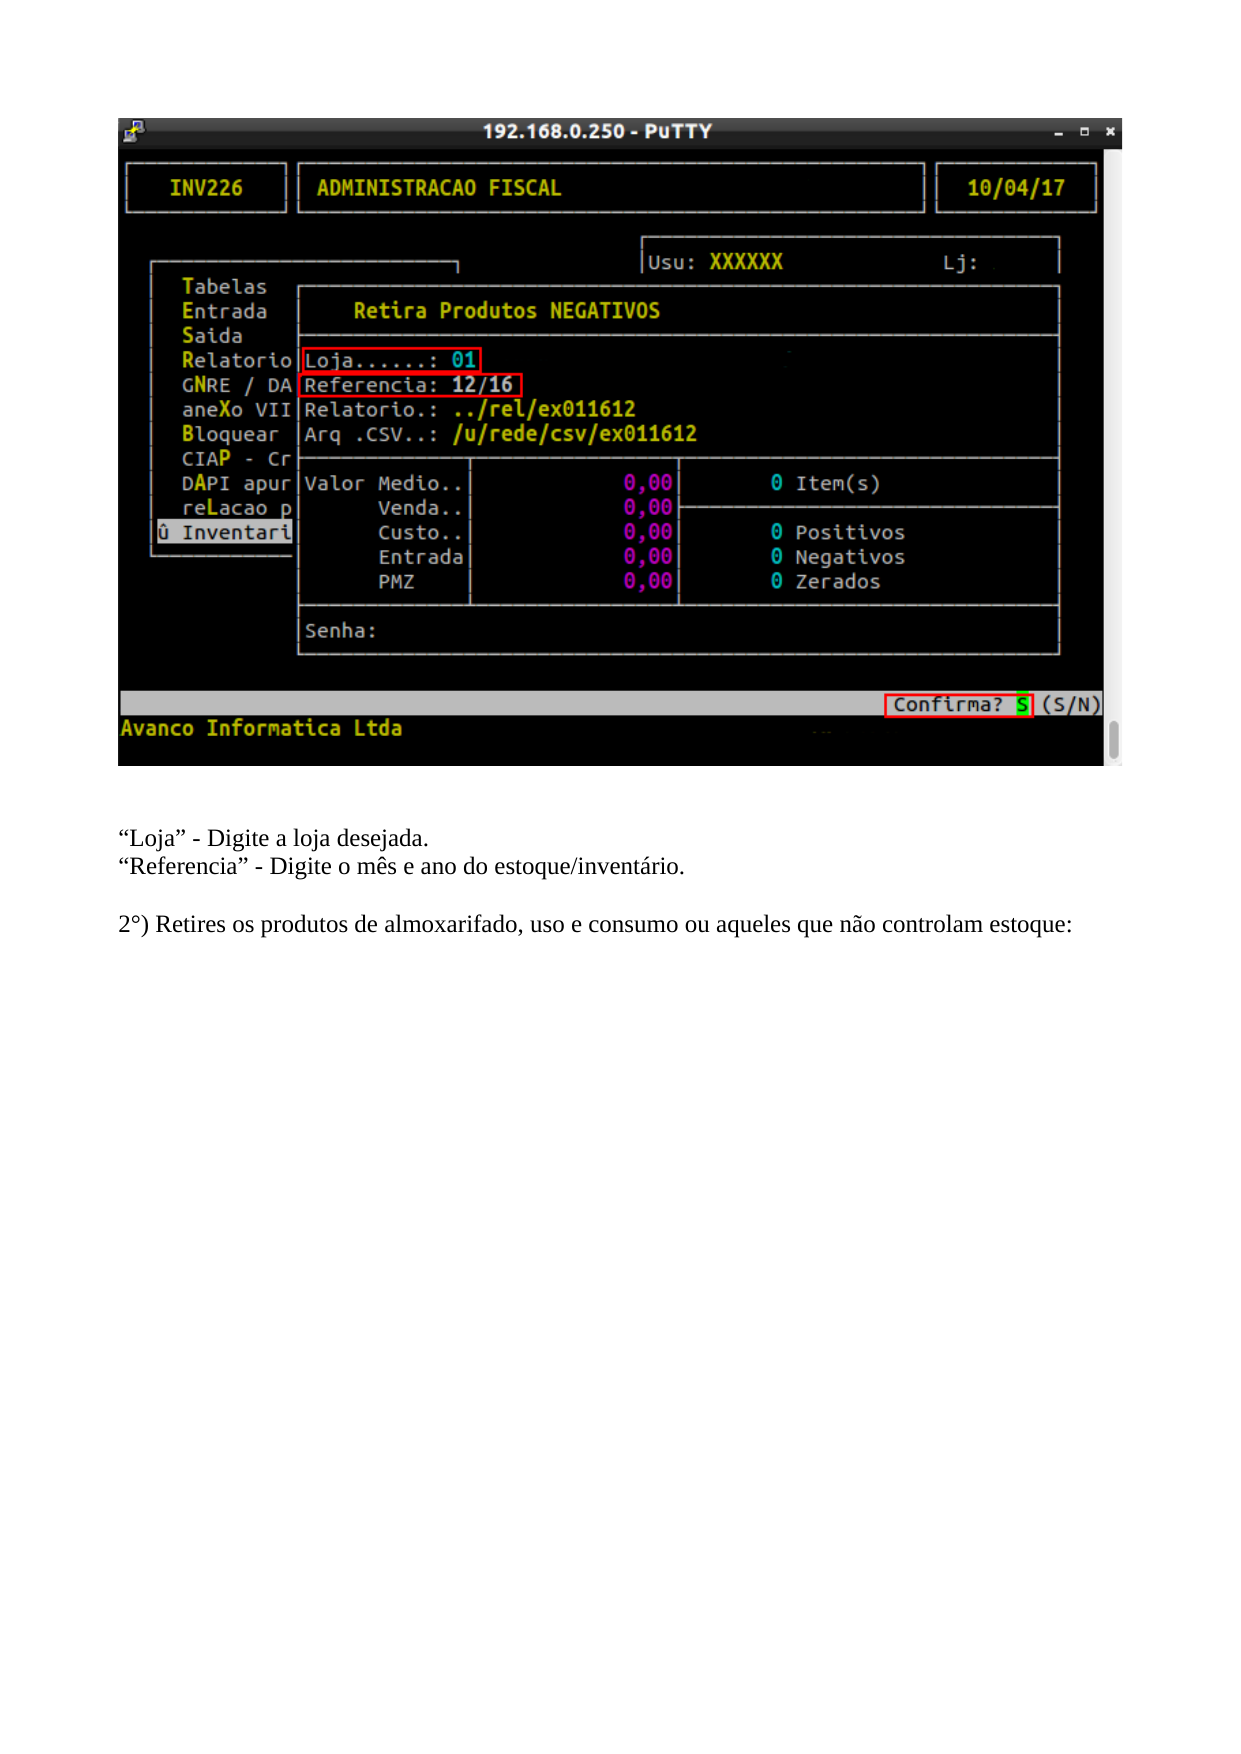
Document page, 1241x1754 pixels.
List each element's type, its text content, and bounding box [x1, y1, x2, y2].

text “Referencia” - Digite o mês e ano do estoque/inventário. [118, 851, 1122, 880]
text 2°) Retires os produtos de almoxarifado, uso e consumo ou aqueles que não controlam estoque: [118, 909, 1122, 938]
picture [118, 118, 1123, 766]
text “Loja” - Digite a loja desejada. [118, 823, 1122, 851]
